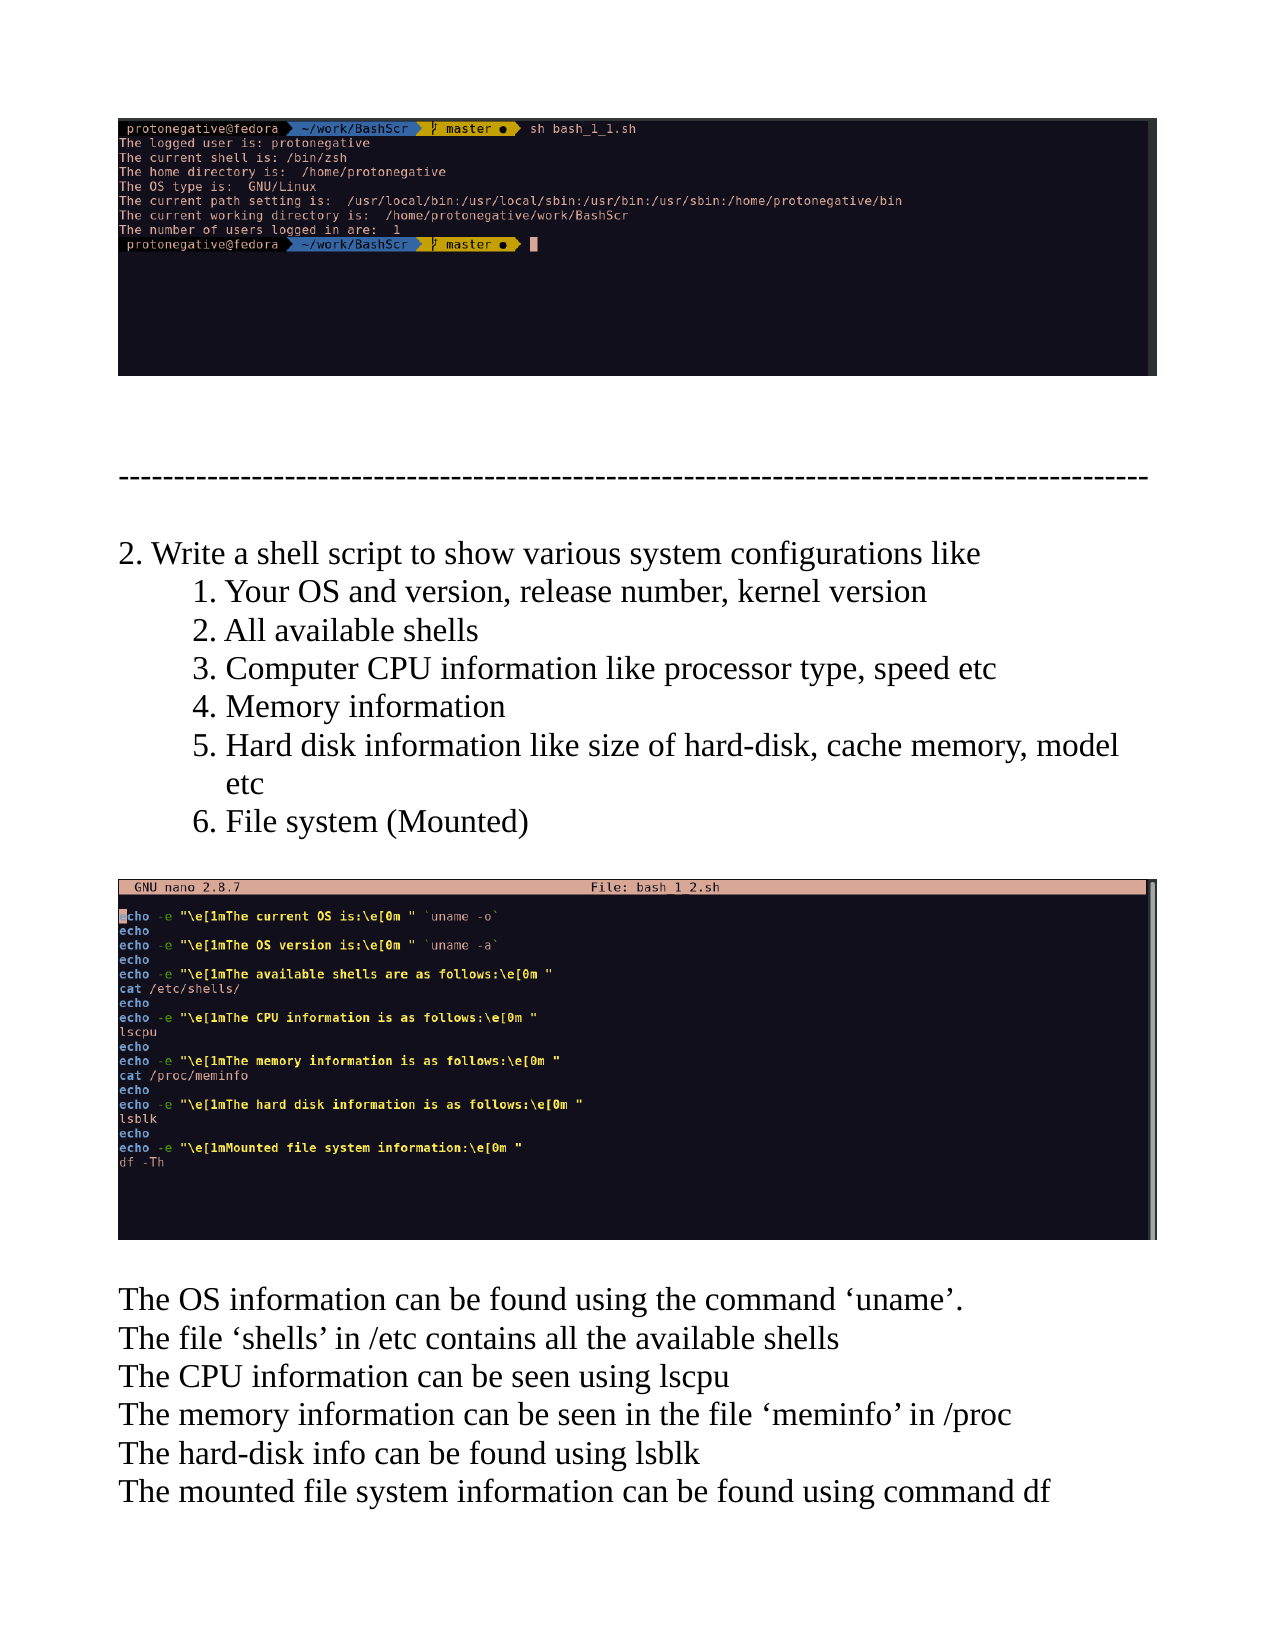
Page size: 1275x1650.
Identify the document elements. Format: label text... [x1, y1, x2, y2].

picture [118, 879, 1157, 1240]
text 6. File system (Mounted) [118, 802, 1157, 840]
text --------------------------------------------------------------------------------------------- [118, 455, 1157, 493]
text 2. All available shells [118, 610, 1157, 648]
picture [118, 118, 1157, 376]
text The memory information can be seen in the file ‘meminfo’ in /proc [118, 1395, 1157, 1433]
text The CPU information can be seen using lscpu [118, 1356, 1157, 1395]
text 1. Your OS and version, release number, kernel version [118, 572, 1157, 610]
text 4. Memory information [118, 687, 1157, 725]
text The file ‘shells’ in /etc contains all the available shells [118, 1318, 1157, 1356]
text The OS information can be found using the command ‘uname’. [118, 1280, 1157, 1318]
text 2. Write a shell script to show various system configurations like [118, 533, 1157, 572]
text The hard-disk info can be found using lsblk [118, 1433, 1157, 1471]
text The mounted file system information can be found using command df [118, 1471, 1157, 1510]
text 3. Computer CPU information like processor type, speed etc [118, 648, 1157, 687]
text 5. Hard disk information like size of hard-disk, cache memory, model etc [118, 725, 1157, 802]
